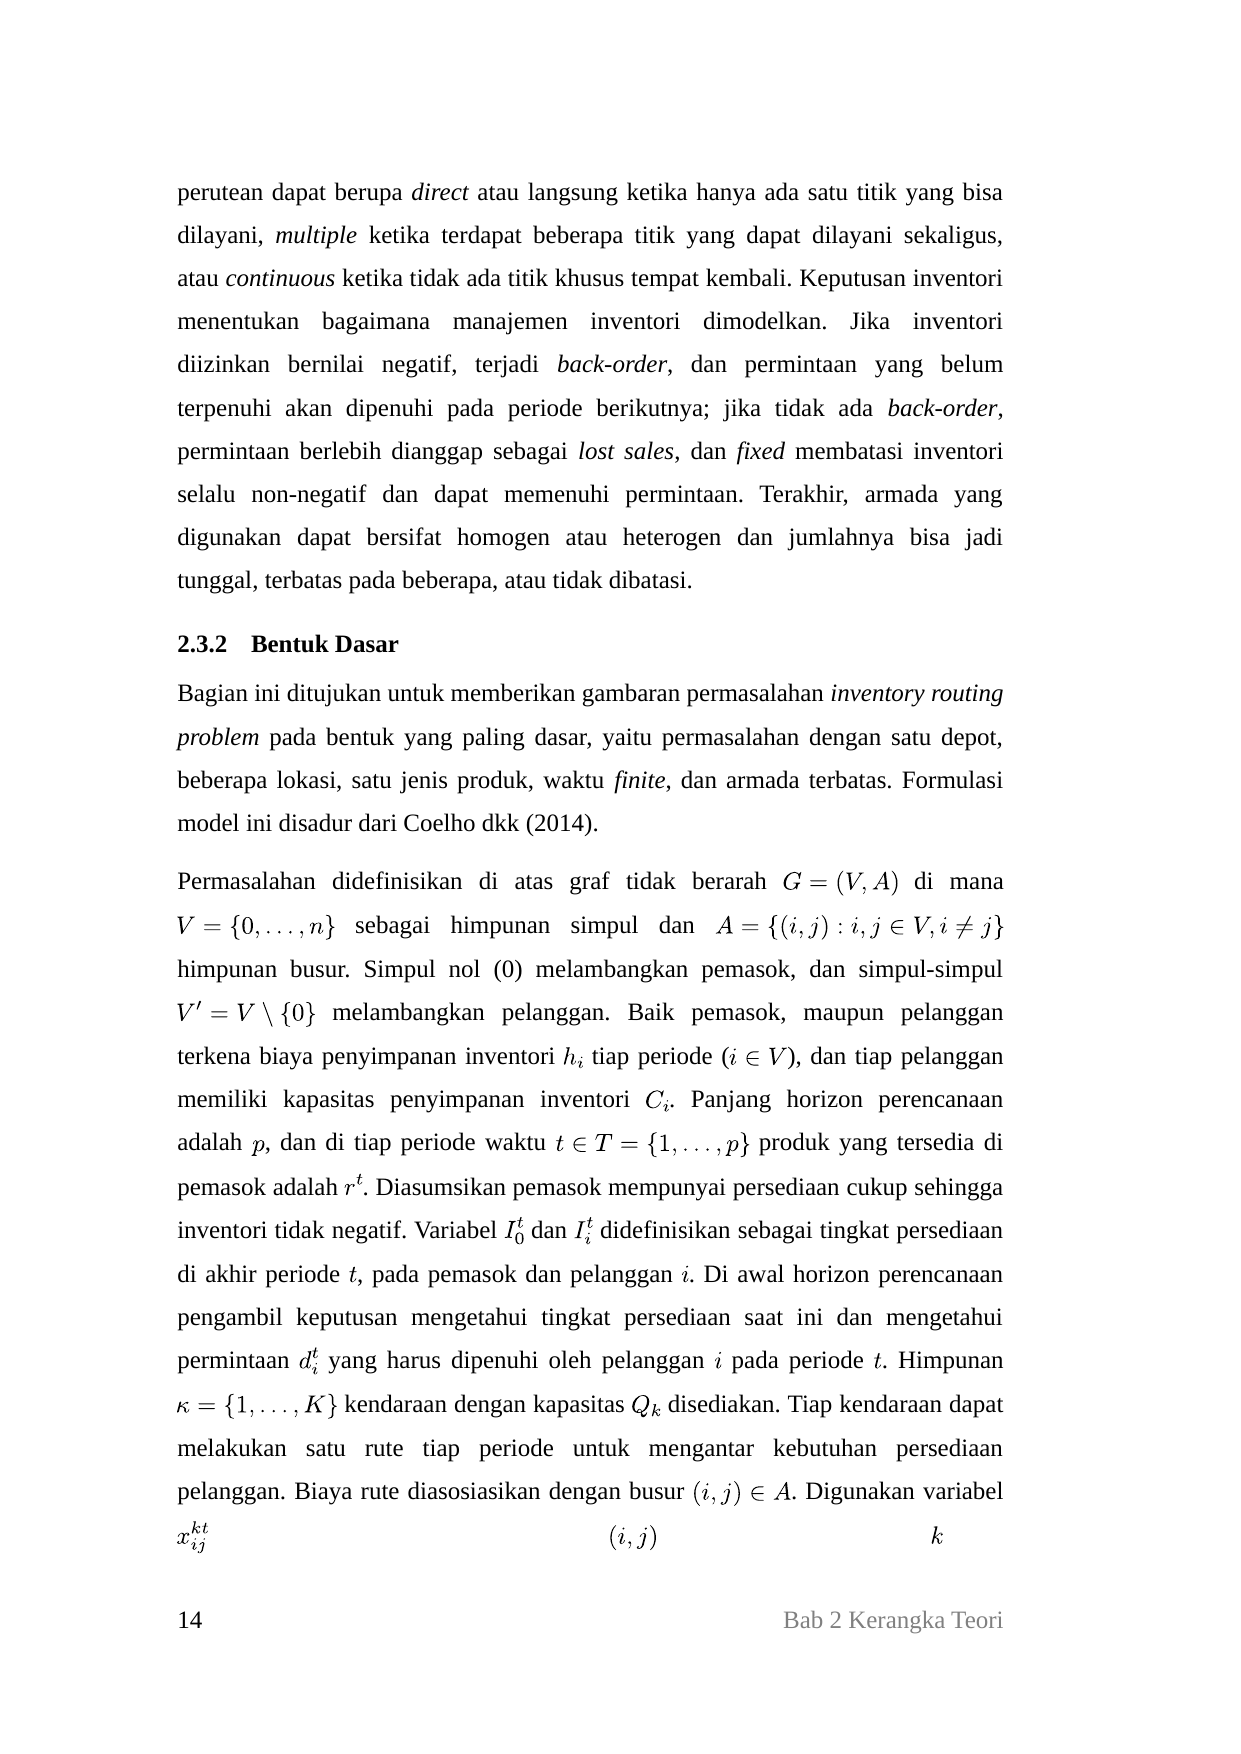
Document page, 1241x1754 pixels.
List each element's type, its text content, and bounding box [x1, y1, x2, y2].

text perutean dapat berupa direct atau langsung ketika hanya ada satu titik yang bisa dilayani, multiple ketika terdapat beberapa titik yang dapat dilayani sekaligus, atau continuous ketika tidak ada titik khusus tempat kembali. Keputusan inventori menentukan bagaimana manajemen inventori dimodelkan. Jika inventori diizinkan bernilai negatif, terjadi back-order, dan permintaan yang belum terpenuhi akan dipenuhi pada periode berikutnya; jika tidak ada back-order, permintaan berlebih dianggap sebagai lost sales, dan fixed membatasi inventori selalu non-negatif dan dapat memenuhi permintaan. Terakhir, armada yang digunakan dapat bersifat homogen atau heterogen dan jumlahnya bisa jadi tunggal, terbatas pada beberapa, atau tidak dibatasi. [177, 177, 1003, 594]
subtitle Bentuk Dasar [177, 629, 1003, 658]
text Permasalahan didefinisikan di atas graf tidak berarah di mana sebagai himpunan simpul dan himpunan busur. Simpul nol (0) melambangkan pemasok, dan simpul-simpul melambangkan pelanggan. Baik pemasok, maupun pelanggan terkena biaya penyimpanan inventori tiap periode (), dan tiap pelanggan memiliki kapasitas penyimpanan inventori . Panjang horizon perencanaan adalah , dan di tiap periode waktu produk yang tersedia di pemasok adalah . Diasumsikan pemasok mempunyai persediaan cukup sehingga inventori tidak negatif. Variabel dan didefinisikan sebagai tingkat persediaan di akhir periode , pada pemasok dan pelanggan . Di awal horizon perencanaan pengambil keputusan mengetahui tingkat persediaan saat ini dan mengetahui permintaan yang harus dipenuhi oleh pelanggan pada periode . Himpunan kendaraan dengan kapasitas disediakan. Tiap kendaraan dapat melakukan satu rute tiap periode untuk mengantar kebutuhan persediaan pelanggan. Biaya rute diasosiasikan dengan busur . Digunakan variabel [177, 866, 1003, 1506]
text Bagian ini ditujukan untuk memberikan gambaran permasalahan inventory routing problem pada bentuk yang paling dasar, yaitu permasalahan dengan satu depot, beberapa lokasi, satu jenis produk, waktu finite, dan armada terbatas. Formulasi model ini disadur dari Coelho dkk (2014). [177, 678, 1003, 837]
